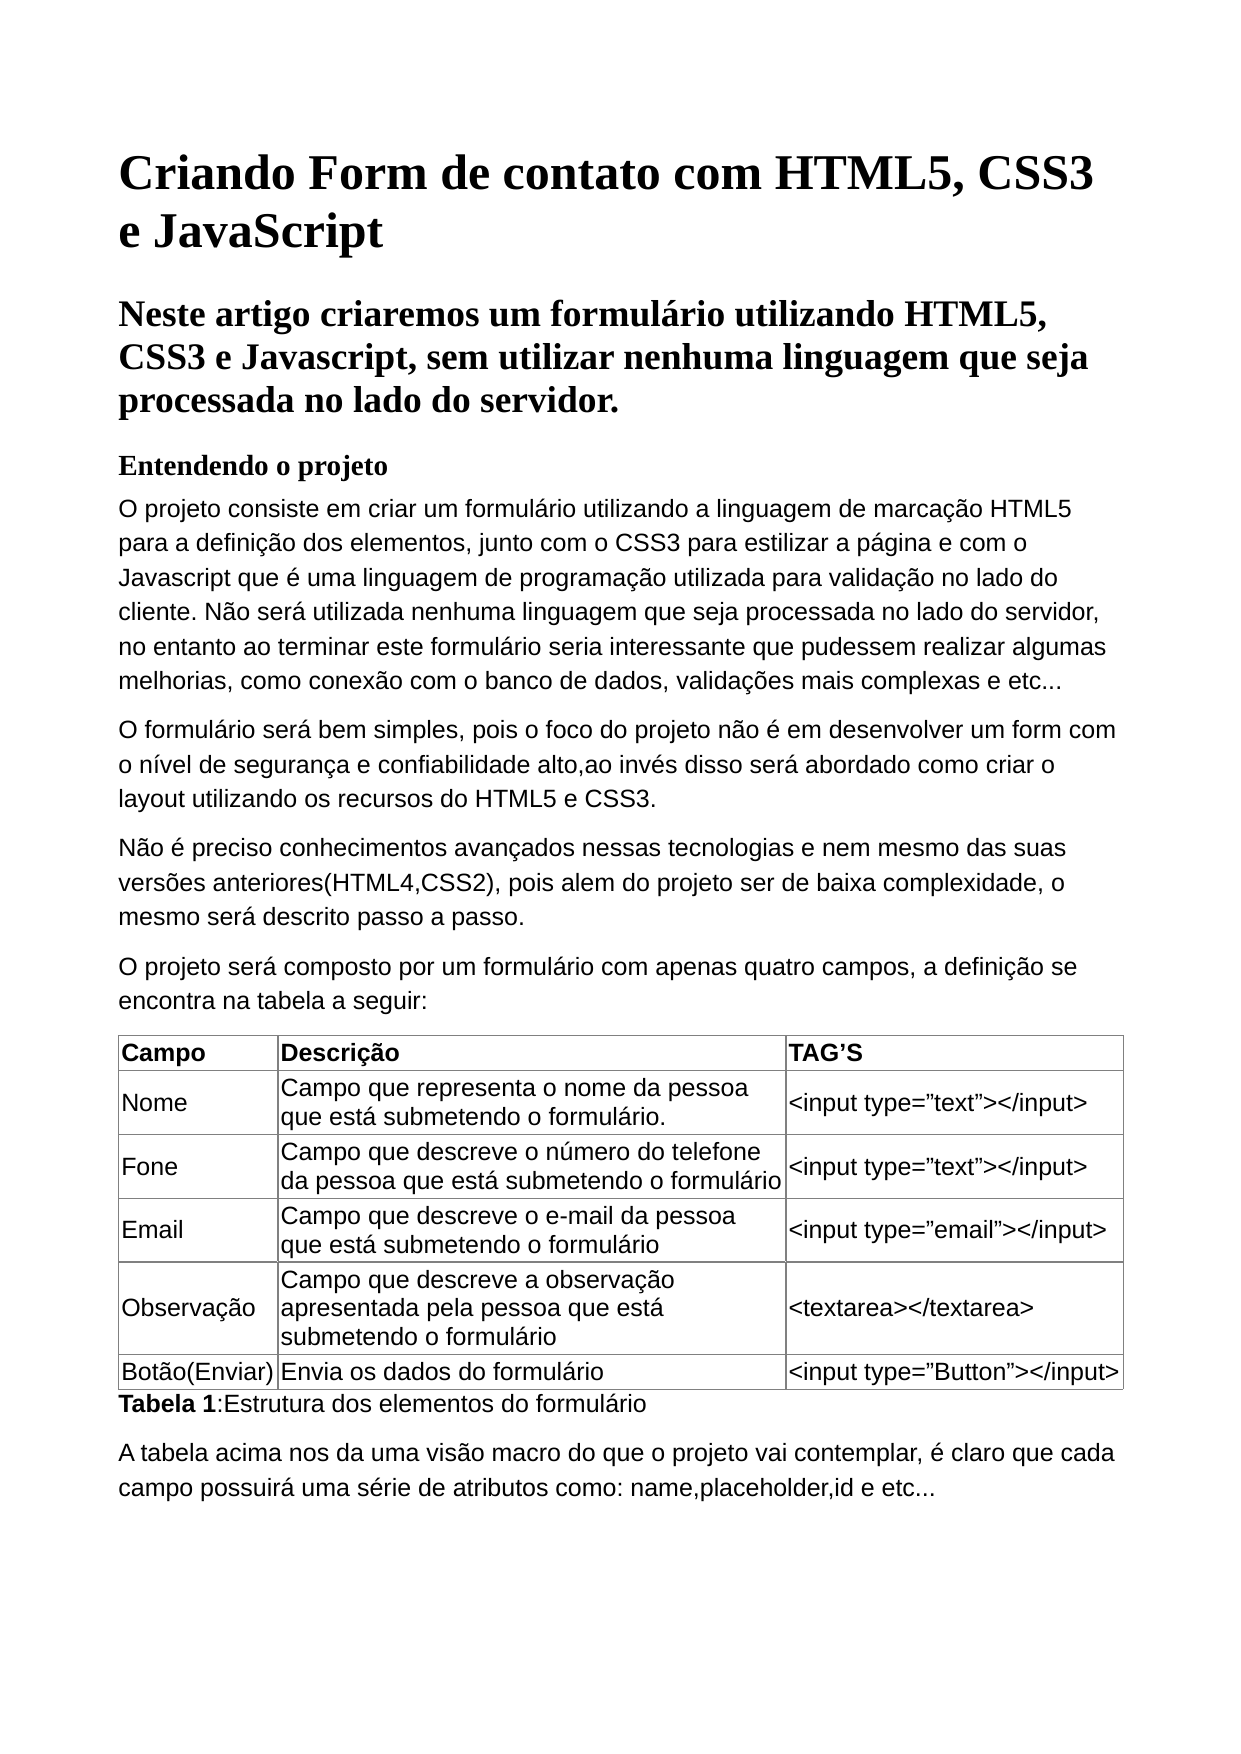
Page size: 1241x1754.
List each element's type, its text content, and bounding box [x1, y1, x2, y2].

table_cell Fone [119, 1135, 277, 1197]
table_cell Campo que representa o nome da pessoa que está submetendo o formulário. [279, 1071, 785, 1134]
text A tabela acima nos da uma visão macro do que o projeto vai contemplar, é claro que cada campo possuirá uma série de atributos como: name,placeholder,id e etc... [118, 1438, 1122, 1501]
table_cell <input type=”Button”></input> [787, 1355, 1123, 1389]
text Tabela 1:Estrutura dos elementos do formulário [118, 1390, 1122, 1418]
text O formulário será bem simples, pois o foco do projeto não é em desenvolver um form com o nível de segurança e confiabilidade alto,ao invés disso será abordado como criar o layout utilizando os recursos do HTML5 e CSS3. [118, 715, 1122, 813]
text O projeto consiste em criar um formulário utilizando a linguagem de marcação HTML5 para a definição dos elementos, junto com o CSS3 para estilizar a página e com o Javascript que é uma linguagem de programação utilizada para validação no lado do cliente. Não será utilizada nenhuma linguagem que seja processada no lado do servidor, no entanto ao terminar este formulário seria interessante que pudessem realizar algumas melhorias, como conexão com o banco de dados, validações mais complexas e etc... [118, 494, 1122, 695]
table_cell <input type=”text”></input> [787, 1071, 1123, 1134]
table_cell Observação [119, 1263, 277, 1354]
table_header Descrição [279, 1036, 785, 1070]
table_cell Campo que descreve a observação apresentada pela pessoa que está submetendo o formulário [279, 1263, 785, 1354]
table_cell Envia os dados do formulário [279, 1355, 785, 1389]
text O projeto será composto por um formulário com apenas quatro campos, a definição se encontra na tabela a seguir: [118, 951, 1122, 1015]
table_header Campo [119, 1036, 277, 1070]
table_cell <input type=”text”></input> [787, 1135, 1123, 1197]
subtitle Entendendo o projeto [118, 448, 1122, 481]
table_header TAG’S [787, 1036, 1123, 1070]
subtitle Neste artigo criaremos um formulário utilizando HTML5, CSS3 e Javascript, sem utilizar nenhuma linguagem que seja processada no lado do servidor. [118, 291, 1122, 421]
subtitle Criando Form de contato com HTML5, CSS3 e JavaScript [118, 143, 1122, 258]
table_cell Botão(Enviar) [119, 1355, 277, 1389]
table_cell Campo que descreve o número do telefone da pessoa que está submetendo o formulário [279, 1135, 785, 1197]
table_cell Nome [119, 1071, 277, 1134]
table_cell <textarea></textarea> [787, 1263, 1123, 1354]
table_cell Email [119, 1199, 277, 1261]
table_cell Campo que descreve o e-mail da pessoa que está submetendo o formulário [279, 1199, 785, 1261]
text Não é preciso conhecimentos avançados nessas tecnologias e nem mesmo das suas versões anteriores(HTML4,CSS2), pois alem do projeto ser de baixa complexidade, o mesmo será descrito passo a passo. [118, 833, 1122, 931]
table_cell <input type=”email”></input> [787, 1199, 1123, 1261]
